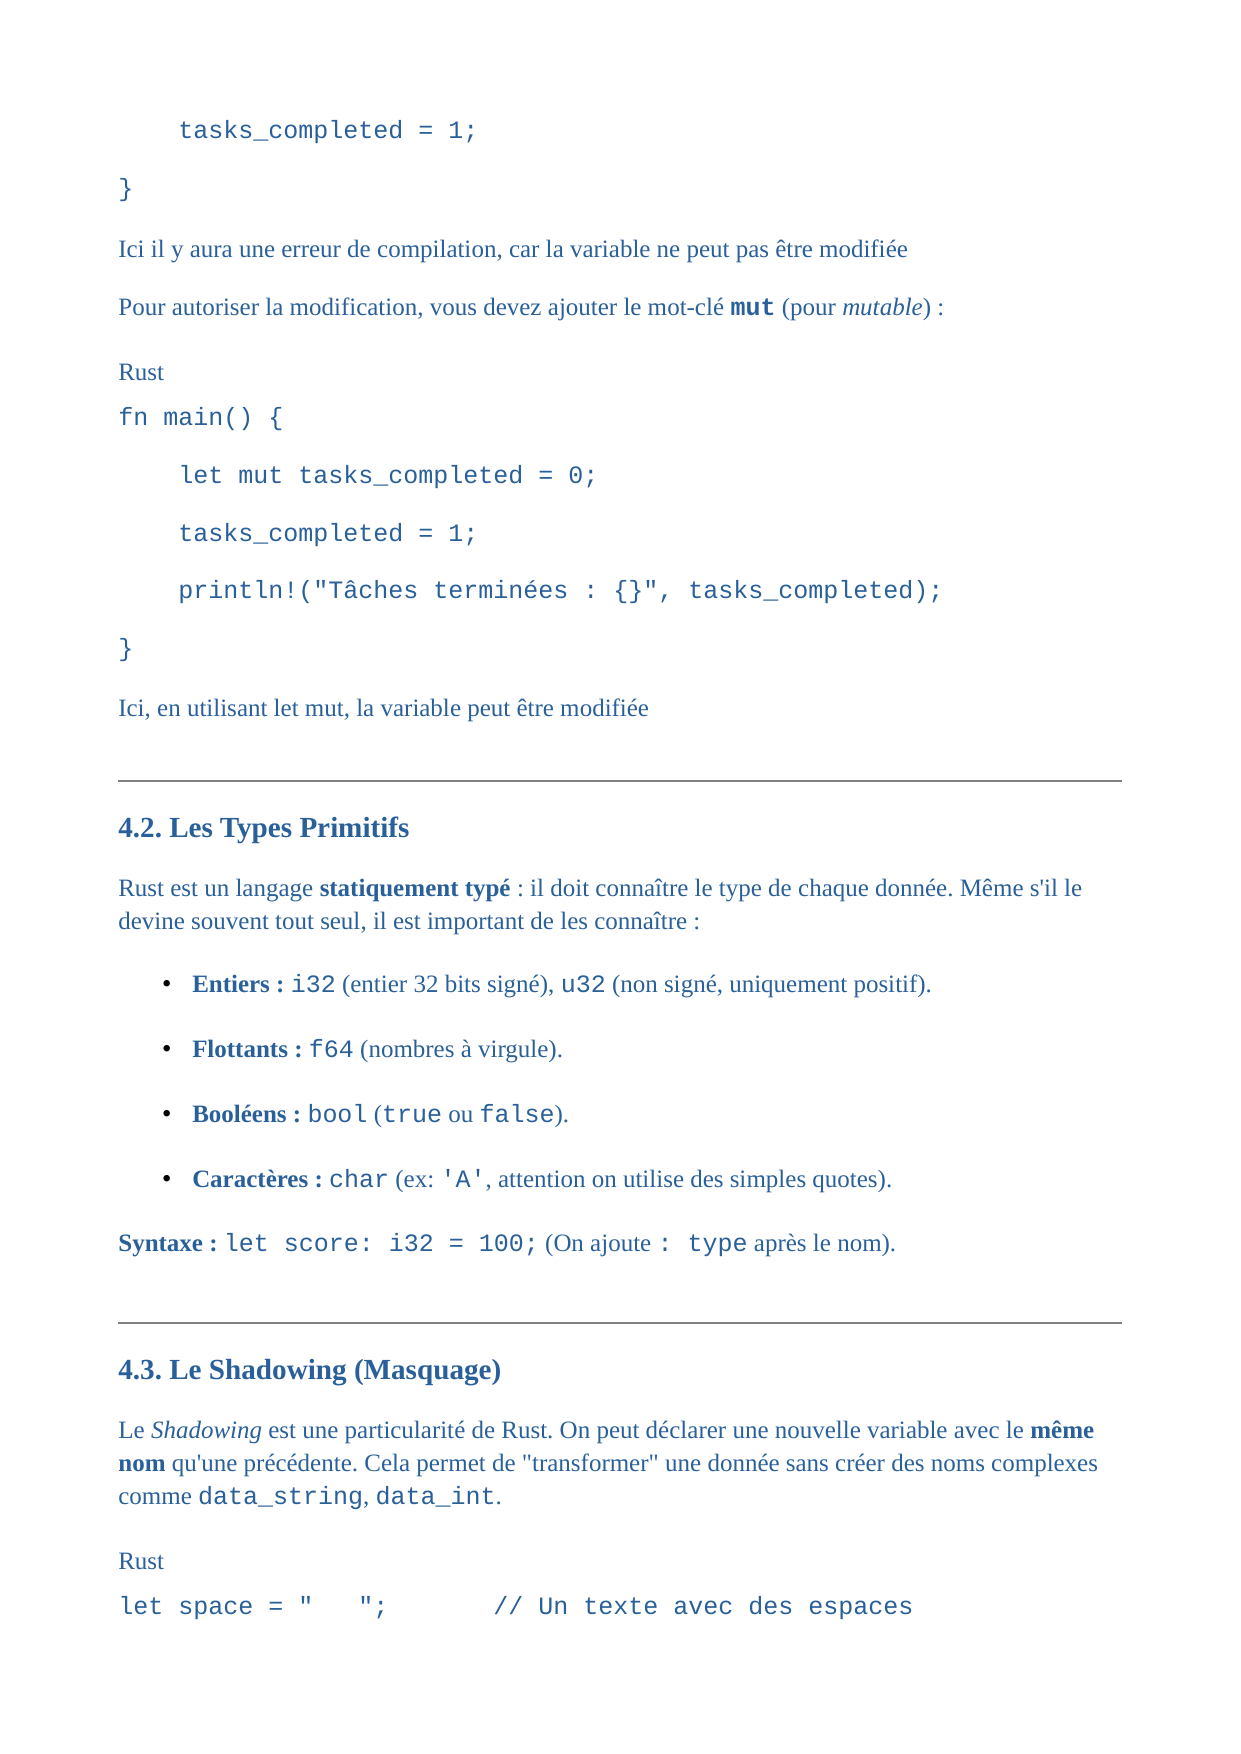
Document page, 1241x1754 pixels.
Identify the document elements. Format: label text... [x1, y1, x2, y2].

text let space = " "; // Un texte avec des espaces [118, 1594, 1122, 1622]
list Entiers : i32 (entier 32 bits signé), u32 (non signé, uniquement positif). [162, 969, 1122, 1000]
list Flottants : f64 (nombres à virgule). [162, 1034, 1122, 1065]
text Ici il y aura une erreur de compilation, car la variable ne peut pas être modifiée [118, 234, 1122, 262]
text Syntaxe : let score: i32 = 100; (On ajoute : type après le nom). [118, 1228, 1122, 1259]
text Le Shadowing est une particularité de Rust. On peut déclarer une nouvelle variable avec le même nom qu'une précédente. Cela permet de "transformer" une donnée sans créer des noms complexes comme data_string, data_int. [118, 1415, 1122, 1512]
list Booléens : bool (true ou false). [162, 1099, 1122, 1129]
subtitle 4.2. Les Types Primitifs [118, 810, 1122, 844]
text Rust [118, 1546, 1122, 1575]
list Caractères : char (ex: 'A', attention on utilise des simples quotes). [162, 1164, 1122, 1194]
text } [118, 176, 1122, 204]
text Rust est un langage statiquement typé : il doit connaître le type de chaque donnée. Même s'il le devine souvent tout seul, il est important de les connaître : [118, 873, 1122, 935]
subtitle 4.3. Le Shadowing (Masquage) [118, 1352, 1122, 1386]
text let mut tasks_completed = 0; [118, 462, 1122, 491]
text } [118, 636, 1122, 664]
text tasks_completed = 1; [118, 118, 1122, 146]
text fn main() { [118, 404, 1122, 433]
text println!("Tâches terminées : {}", tasks_completed); [118, 578, 1122, 606]
text Ici, en utilisant let mut, la variable peut être modifiée [118, 693, 1122, 722]
text Pour autoriser la modification, vous devez ajouter le mot-clé mut (pour mutable) : [118, 292, 1122, 323]
text tasks_completed = 1; [118, 520, 1122, 548]
text Rust [118, 357, 1122, 386]
